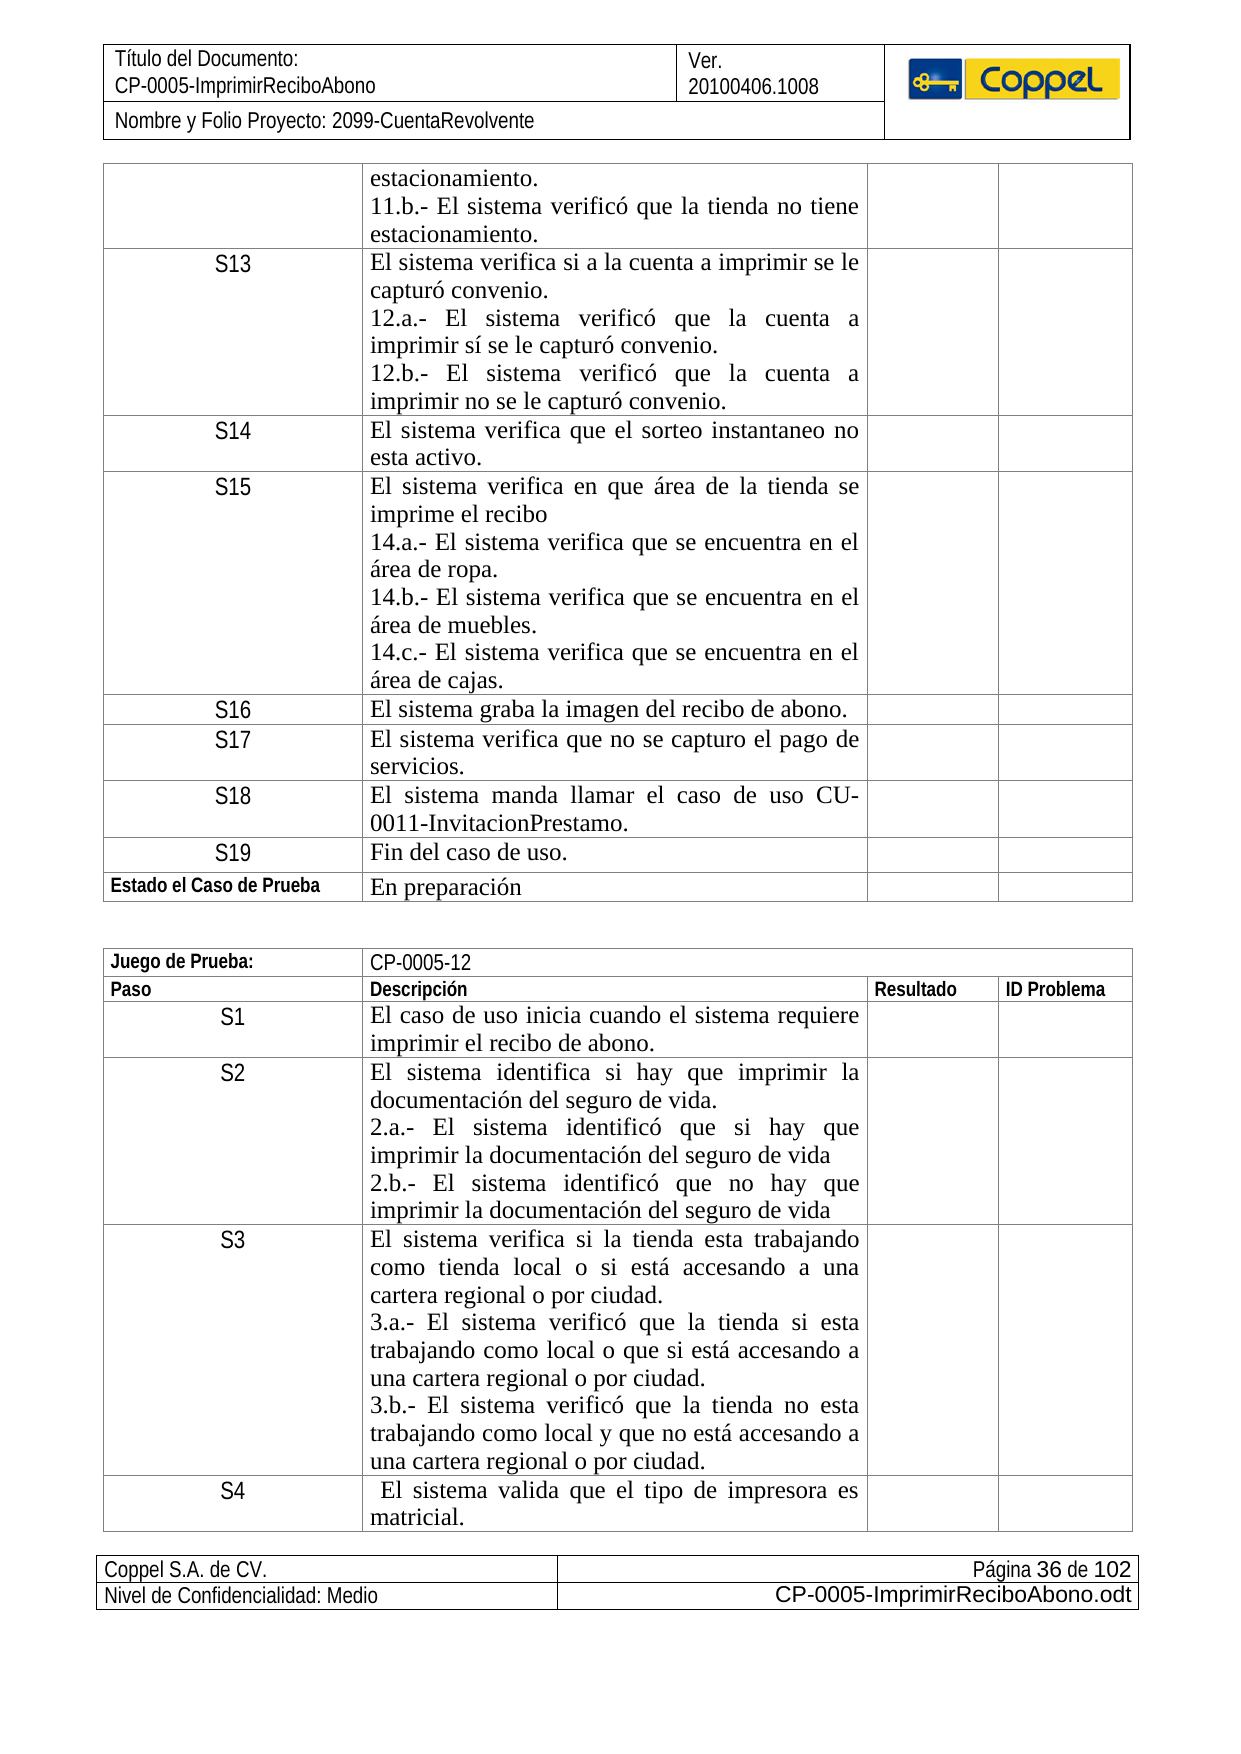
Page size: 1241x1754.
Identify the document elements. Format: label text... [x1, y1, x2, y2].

table_cell [868, 1225, 998, 1475]
table_cell S2 [104, 1058, 362, 1224]
table_cell [999, 695, 1132, 724]
table_cell [868, 838, 998, 872]
table_cell [868, 1002, 998, 1057]
table_cell El caso de uso inicia cuando el sistema requiere imprimir el recibo de abono. [363, 1002, 867, 1057]
table_cell [999, 164, 1132, 247]
table_cell [999, 1225, 1132, 1475]
table_cell [868, 873, 998, 901]
table_cell [868, 164, 998, 247]
table_cell Fin del caso de uso. [363, 838, 867, 872]
table_cell [999, 873, 1132, 901]
table_cell [104, 164, 362, 247]
table_cell El sistema verifica si la tienda esta trabajando como tienda local o si está accesando a una cartera regional o por ciudad. 3.a.- El sistema verificó que la tienda si esta trabajando como local o que si está accesando a una cartera regional o por ciudad. 3.b.- El sistema verificó que la tienda no esta trabajando como local y que no está accesando a una cartera regional o por ciudad. [363, 1225, 867, 1475]
table_header Juego de Prueba: [104, 949, 362, 976]
table_cell S3 [104, 1225, 362, 1475]
table_cell S13 [104, 249, 362, 415]
table_cell S17 [104, 725, 362, 780]
table_cell [999, 725, 1132, 780]
table_cell S1 [104, 1002, 362, 1057]
table_cell [999, 472, 1132, 694]
table_cell estacionamiento. 11.b.- El sistema verificó que la tienda no tiene estacionamiento. [363, 164, 867, 247]
table_cell Paso [104, 977, 362, 1001]
table_header CP-0005-12 [363, 949, 1132, 976]
table_cell El sistema graba la imagen del recibo de abono. [363, 695, 867, 724]
table_cell [868, 781, 998, 837]
table_cell Resultado [868, 977, 998, 1001]
table_cell El sistema manda llamar el caso de uso CU-0011-InvitacionPrestamo. [363, 781, 867, 837]
table_cell [868, 695, 998, 724]
table_cell S15 [104, 472, 362, 694]
table_cell [999, 1476, 1132, 1531]
table_cell [868, 1058, 998, 1224]
table_cell [999, 781, 1132, 837]
table_cell [999, 838, 1132, 872]
table_cell El sistema verifica si a la cuenta a imprimir se le capturó convenio. 12.a.- El sistema verificó que la cuenta a imprimir sí se le capturó convenio. 12.b.- El sistema verificó que la cuenta a imprimir no se le capturó convenio. [363, 249, 867, 415]
table_cell [868, 249, 998, 415]
table_cell Descripción [363, 977, 867, 1001]
table_cell [999, 416, 1132, 471]
table_cell El sistema verifica en que área de la tienda se imprime el recibo 14.a.- El sistema verifica que se encuentra en el área de ropa. 14.b.- El sistema verifica que se encuentra en el área de muebles. 14.c.- El sistema verifica que se encuentra en el área de cajas. [363, 472, 867, 694]
table_cell [999, 249, 1132, 415]
table_cell Estado el Caso de Prueba [104, 873, 362, 901]
table_cell S18 [104, 781, 362, 837]
table_cell S4 [104, 1476, 362, 1531]
table_cell En preparación [363, 873, 867, 901]
table_cell [868, 1476, 998, 1531]
table_cell [868, 725, 998, 780]
table_cell El sistema verifica que el sorteo instantaneo no esta activo. [363, 416, 867, 471]
table_cell [999, 1002, 1132, 1057]
table_cell S14 [104, 416, 362, 471]
table_cell El sistema verifica que no se capturo el pago de servicios. [363, 725, 867, 780]
table_cell El sistema identifica si hay que imprimir la documentación del seguro de vida. 2.a.- El sistema identificó que si hay que imprimir la documentación del seguro de vida 2.b.- El sistema identificó que no hay que imprimir la documentación del seguro de vida [363, 1058, 867, 1224]
table_cell ID Problema [999, 977, 1132, 1001]
table_cell S19 [104, 838, 362, 872]
table_cell [999, 1058, 1132, 1224]
table_cell El sistema valida que el tipo de impresora es matricial. [363, 1476, 867, 1531]
table_cell [868, 472, 998, 694]
table_cell S16 [104, 695, 362, 724]
table_cell [868, 416, 998, 471]
